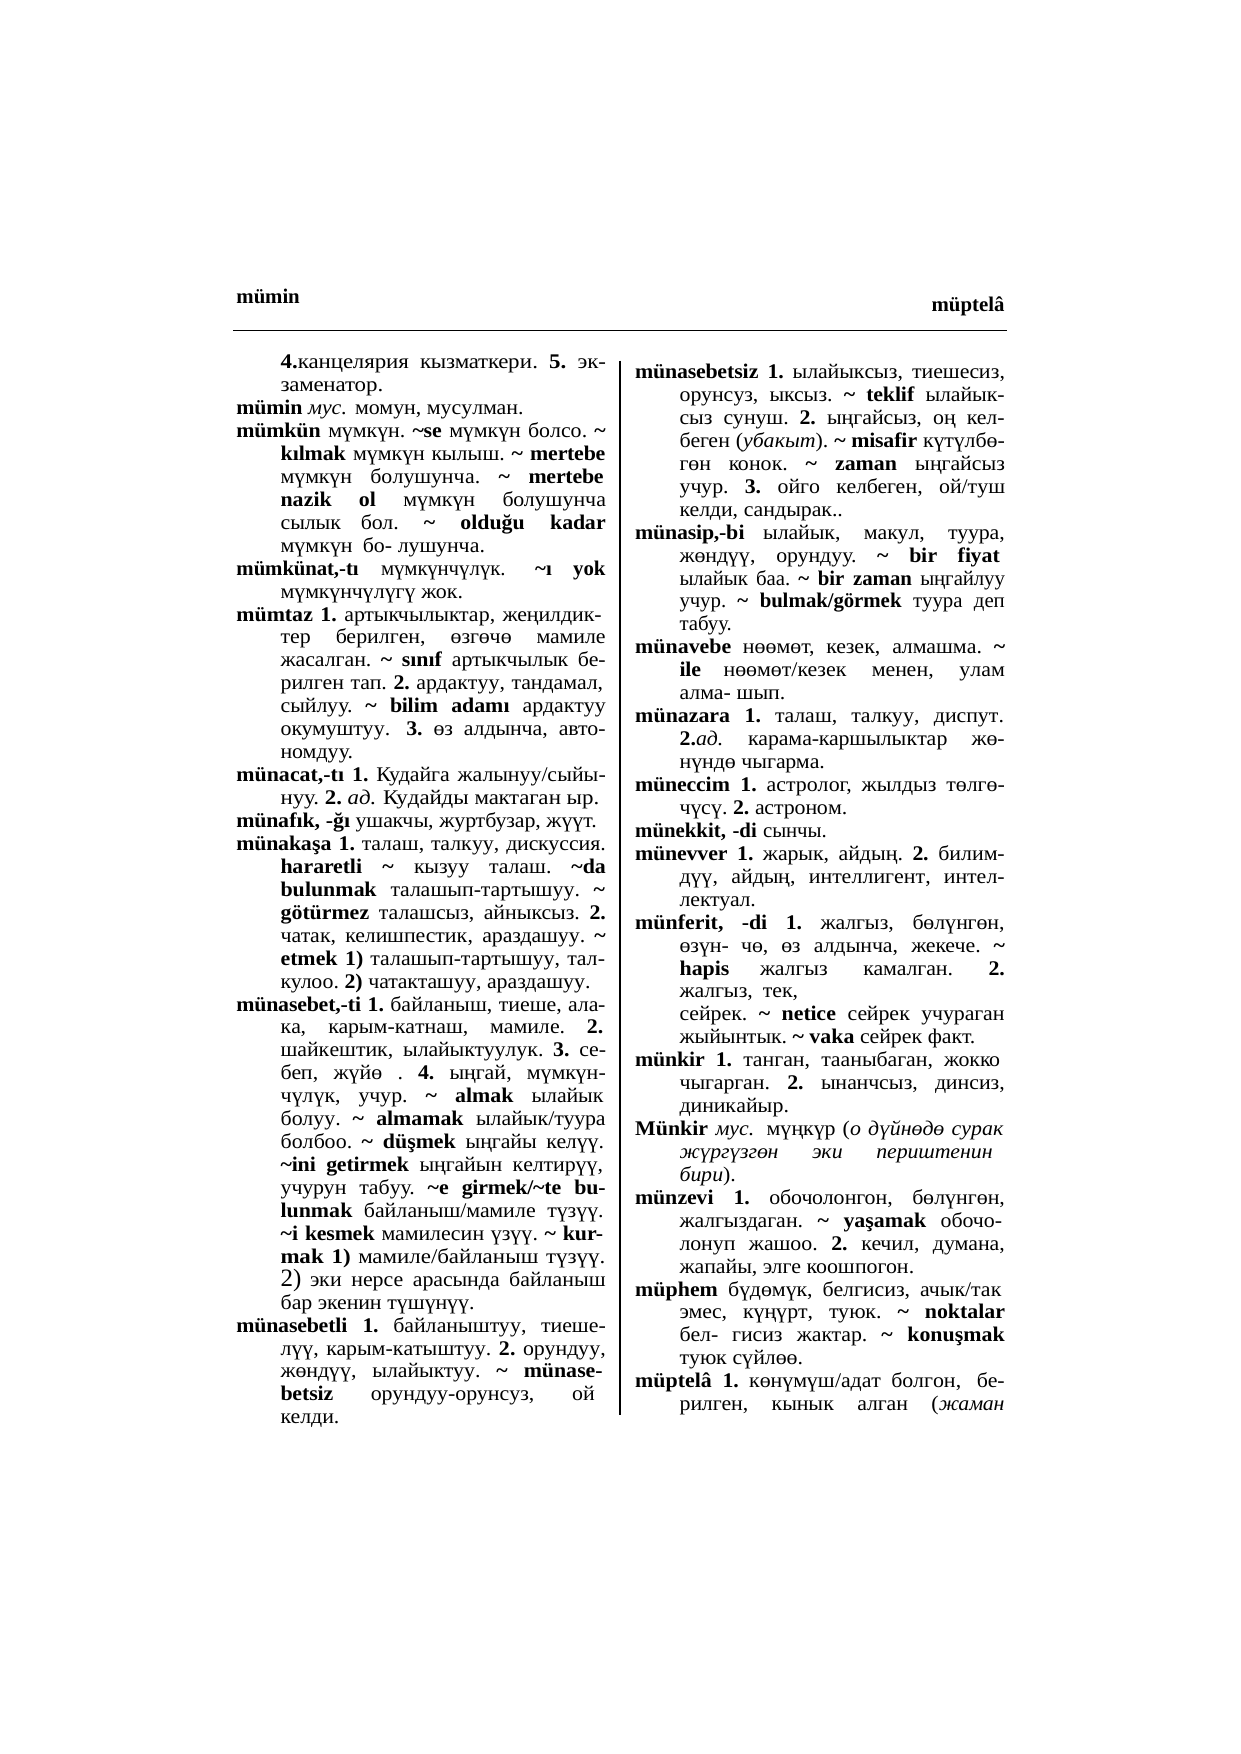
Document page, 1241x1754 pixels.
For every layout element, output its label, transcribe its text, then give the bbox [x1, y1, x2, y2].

text münakaşa 1. талаш, талкуу, дискуссия. hararetli ~ кызуу талаш. ~da bulunmak талашып-тартышуу. ~ [236, 832, 606, 901]
text жүргүзгөн эки периштенин бири). [679, 1140, 992, 1186]
text болуу. ~ almamak ылайык/туура болбоо. ~ düşmek ыңгайы келүү. [280, 1107, 606, 1153]
text müptelâ 1. көнүмүш/адат болгон, бе- рилген, кынык алган (жаман [635, 1369, 1005, 1415]
text тер берилген, өзгөчө мамиле жасалган. ~ sınıf артыкчылык бе- рилген тап. 2. ардактуу, тандамал, [280, 626, 606, 694]
text müneccim 1. астролог, жылдыз төлгө- чүсү. 2. астроном. [635, 773, 1005, 819]
text münekkit, -di сынчы. [635, 819, 1038, 842]
text ~i kesmek мамилесин үзүү. ~ kur- [280, 1222, 606, 1245]
text münzevi 1. обочолонгон, бөлүнгөн, жалгыздаган. ~ yaşamak обочо- [635, 1186, 1005, 1232]
text betsiz орундуу-орунсуз, ой келди. [280, 1382, 594, 1428]
text mümkün мүмкүн. ~se мүмкүн болсо. ~ kılmak мүмкүн кылыш. ~ mertebe мүмкүн болушунча. ~ mertebe [236, 419, 606, 488]
text ылайык баа. ~ bir zaman ыңгайлуу учур. ~ bulmak/görmek туура деп табуу. [679, 567, 1005, 635]
text кулоо. 2) чатакташуу, араздашуу. [280, 970, 594, 993]
text учурун табуу. ~e girmek/~te bu- lunmak байланыш/мамиле түзүү. [280, 1176, 606, 1222]
text münkir 1. танган, тааныбаган, жокко [635, 1048, 1065, 1071]
text mümtaz 1. артыкчылыктар, жеңилдик- [236, 603, 606, 626]
text 2.ад. карама-каршылыктар жө- нүндө чыгарма. [679, 727, 1005, 773]
text müptelâ [931, 292, 1065, 316]
list эки нерсе арасында байланыш бар экенин түшүнүү. [280, 1268, 606, 1314]
text götürmez талашсыз, айныксыз. 2. чатак, келишпестик, араздашуу. ~ etmek 1) талашып-тартышуу, тал- [280, 901, 606, 970]
text mümin [236, 284, 300, 308]
text münacat,-tı 1. Кудайга жалынуу/сыйы- нуу. 2. ад. Кудайды мактаган ыр. [236, 763, 606, 809]
text münavebe нөөмөт, кезек, алмашма. ~ ile нөөмөт/кезек менен, улам алма- шып. [635, 636, 1005, 704]
text münasip,-bi ылайык, макул, туура, жөндүү, орундуу. ~ bir fiyat [635, 521, 1005, 567]
text müphem бүдөмүк, белгисиз, ачык/так [635, 1278, 1031, 1301]
text шайкештик, ылайыктуулук. 3. се- беп, жүйө . 4. ыңгай, мүмкүн- чүлүк, учур. ~ almak ылайык [280, 1038, 606, 1107]
text mak 1) мамиле/байланыш түзүү. [280, 1245, 606, 1268]
text münferit, -di 1. жалгыз, бөлүнгөн, өзүн- чө, өз алдынча, жекече. ~ hapis жалгыз камалган. 2. жалгыз, тек, [635, 911, 1005, 1002]
text münasebet,-ti 1. байланыш, тиеше, ала- ка, карым-катнаш, мамиле. 2. [236, 993, 606, 1038]
text münevver 1. жарык, айдың. 2. билим- дүү, айдың, интеллигент, интел- лектуал. [635, 842, 1005, 911]
text мүмкүнчүлүгү жок. [280, 580, 465, 603]
text ~ini getirmek ыңгайын келтирүү, [280, 1153, 606, 1176]
text mümin мус. момун, мусулман. [236, 396, 606, 419]
text mümkünat,-tı мүмкүнчүлүк. ~ı yok [236, 557, 606, 580]
text чыгарган. 2. ынанчсыз, динсиз, диникайыр. [679, 1071, 1005, 1117]
text münafık, -ğı ушакчы, журтбузар, жүүт. [236, 809, 606, 832]
text münasebetli 1. байланыштуу, тиеше- лүү, карым-катыштуу. 2. орундуу, жөндүү, ылайыктуу. ~ münase- [236, 1314, 606, 1382]
text сыйлуу. ~ bilim adamı ардактуу окумуштуу. 3. өз алдынча, авто- номдуу. [280, 694, 606, 763]
text Münkir мус. мүңкүр (о дүйнөдө сурак [635, 1117, 1065, 1140]
text münasebetsiz 1. ылайыксыз, тиешесиз, орунсуз, ыксыз. ~ teklif ылайык- сыз сунуш. 2. ыңгайсыз, оң кел- беген (убакыт). ~ misafir күтүлбө- гөн конок. ~ zaman ыңгайсыз учур. 3. ойго келбеген, ой/туш келди, сандырак.. [635, 359, 1005, 521]
text nazik ol мүмкүн болушунча сылык бол. ~ olduğu kadar мүмкүн бо- лушунча. [280, 488, 606, 557]
text эмес, күңүрт, туюк. ~ noktalar бел- гисиз жактар. ~ konuşmak туюк сүйлөө. [679, 1301, 1005, 1369]
text сейрек. ~ netice сейрек учураган жыйынтык. ~ vaka сейрек факт. [679, 1002, 1004, 1048]
text münazara 1. талаш, талкуу, диспут. [635, 704, 1038, 727]
text лонуп жашоо. 2. кечил, думана, жапайы, элге коошпогон. [679, 1232, 1005, 1278]
text 4.канцелярия кызматкери. 5. эк- заменатор. [280, 350, 606, 396]
